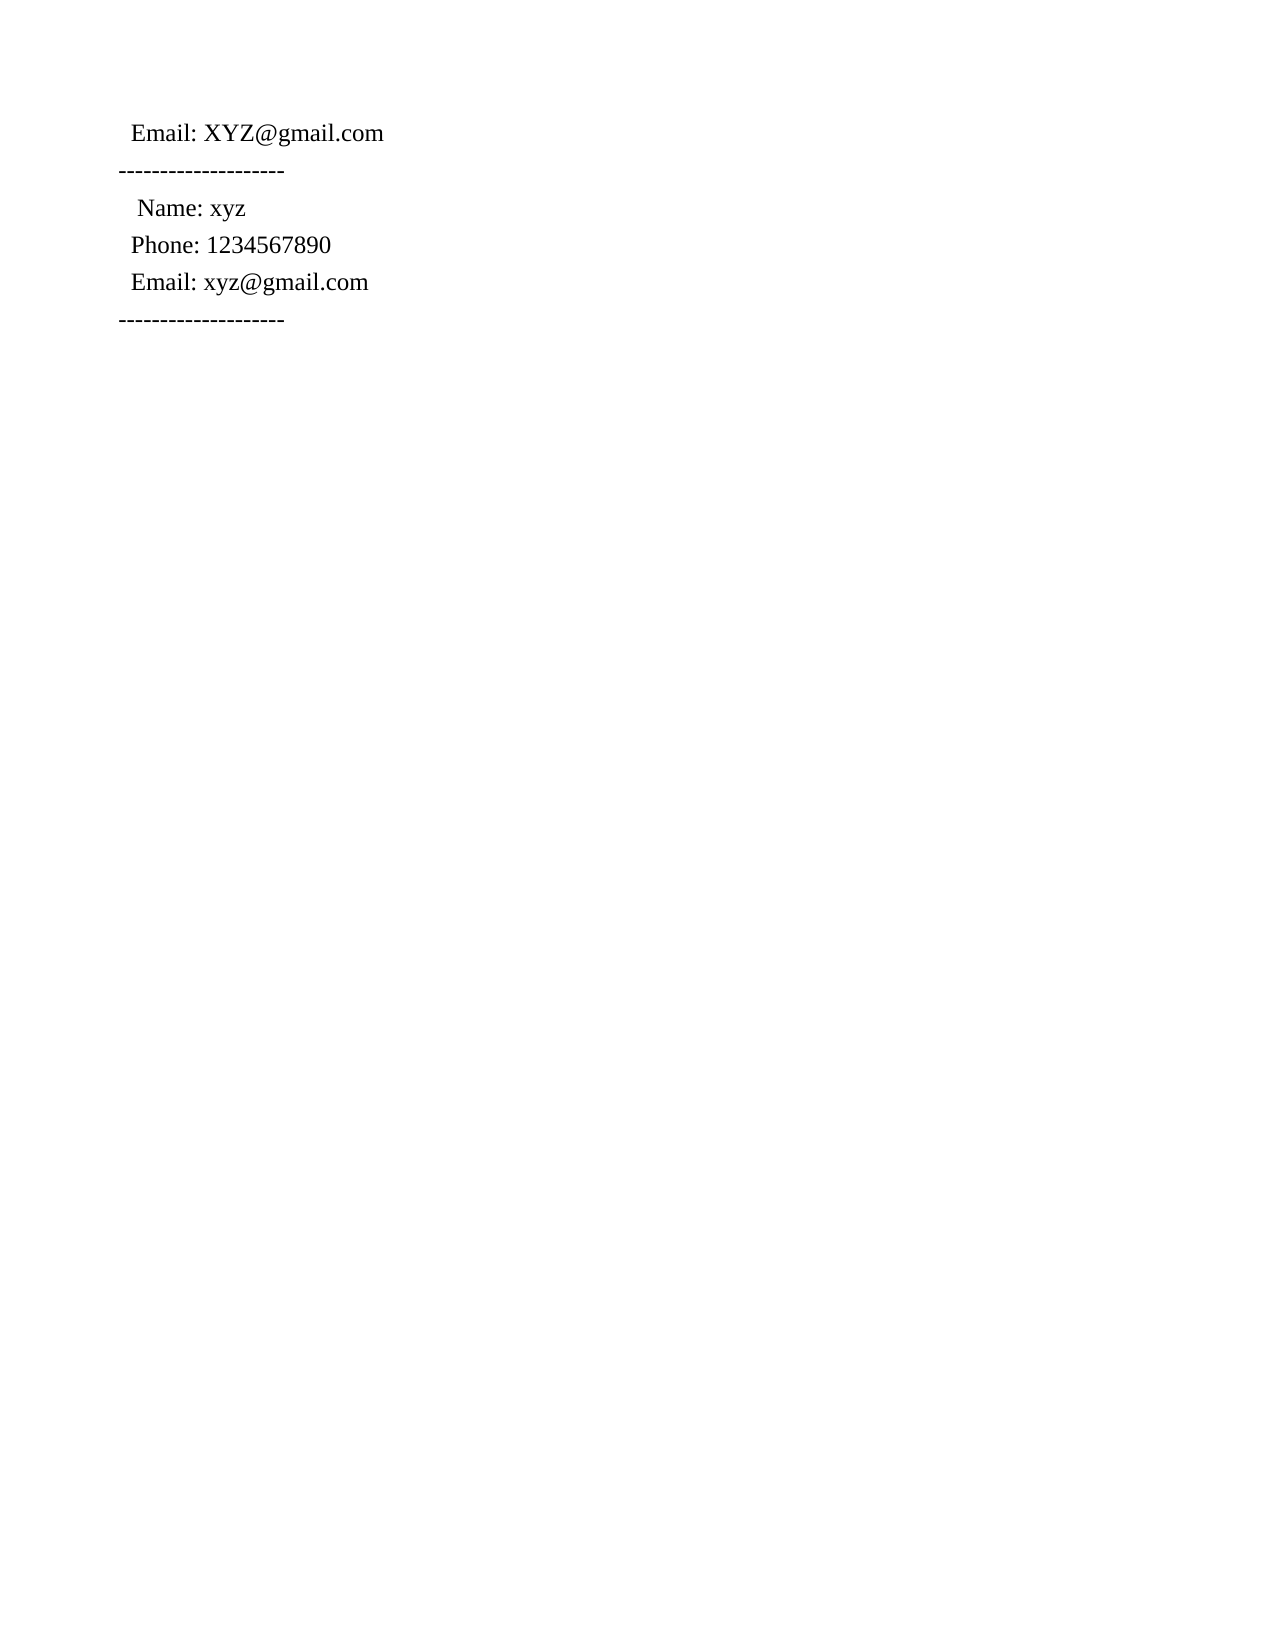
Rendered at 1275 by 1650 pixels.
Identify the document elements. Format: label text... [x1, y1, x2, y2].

text Name: xyz [118, 193, 1157, 221]
text Email: xyz@gmail.com [118, 267, 1157, 296]
text -------------------- [118, 155, 1157, 184]
text -------------------- [118, 304, 1157, 333]
text Email: XYZ@gmail.com [118, 118, 1157, 147]
text Phone: 1234567890 [118, 230, 1157, 259]
